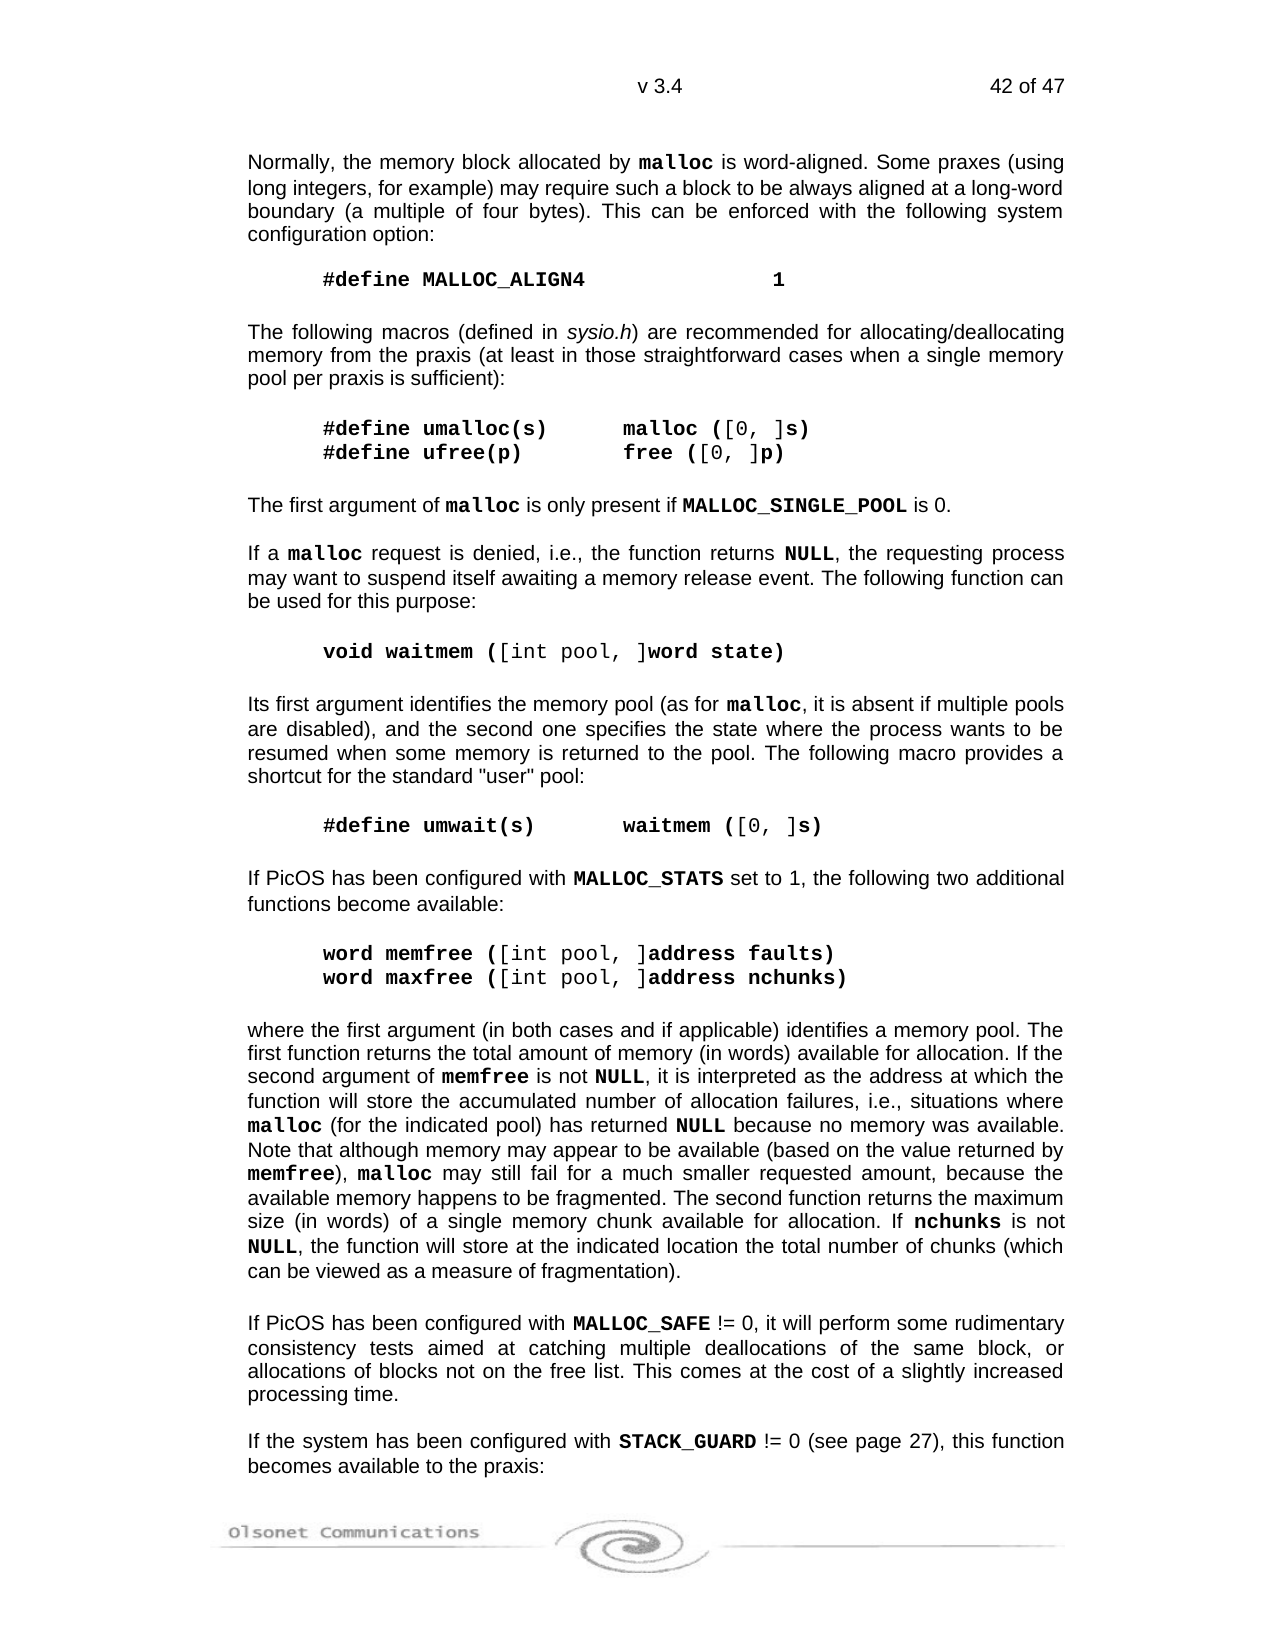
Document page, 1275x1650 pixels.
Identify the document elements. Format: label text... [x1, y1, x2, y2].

text If a malloc request is denied, i.e., the function returns NULL, the requesting process may want to suspend itself awaiting a memory release event. The following function can be used for this purpose: [247, 542, 1065, 613]
text word memfree ([int pool, ]address faults) [248, 943, 1065, 967]
text #define MALLOC_ALIGN4 1 [247, 269, 1065, 293]
text If PicOS has been configured with MALLOC_SAFE != 0, it will perform some rudimentary consistency tests aimed at catching multiple deallocations of the same block, or allocations of blocks not on the free list. This comes at the cost of a slightly increased processing time. [247, 1311, 1065, 1406]
text If PicOS has been configured with MALLOC_STATS set to 1, the following two additional functions become available: [247, 867, 1065, 915]
text If the system has been configured with STACK_GUARD != 0 (see page 27), this function becomes available to the praxis: [247, 1429, 1065, 1478]
text The first argument of malloc is only present if MALLOC_SINGLE_POOL is 0. [247, 493, 1065, 518]
text #define umalloc(s) malloc ([0, ]s) [248, 418, 1065, 442]
text word maxfree ([int pool, ]address nchunks) [248, 967, 1065, 991]
picture [210, 1504, 1065, 1596]
text Normally, the memory block allocated by malloc is word-aligned. Some praxes (using long integers, for example) may require such a block to be always aligned at a long-word boundary (a multiple of four bytes). This can be enforced with the following system configuration option: [247, 151, 1065, 246]
text The following macros (defined in sysio.h) are recommended for allocating/deallocating memory from the praxis (at least in those straightforward cases when a single memory pool per praxis is sufficient): [247, 321, 1065, 390]
text where the first argument (in both cases and if applicable) identifies a memory pool. The first function returns the total amount of memory (in words) available for allocation. If the second argument of memfree is not NULL, it is interpreted as the address at which the function will store the accumulated number of allocation failures, i.e., situations where malloc (for the indicated pool) has returned NULL because no memory was available. Note that although memory may appear to be available (based on the value returned by memfree), malloc may still fail for a much smaller requested amount, because the available memory happens to be fragmented. The second function returns the maximum size (in words) of a single memory chunk available for allocation. If nchunks is not NULL, the function will store at the indicated location the total number of chunks (which can be viewed as a measure of fragmentation). [247, 1018, 1065, 1283]
text #define umwait(s) waitmem ([0, ]s) [248, 815, 1065, 839]
text void waitmem ([int pool, ]word state) [248, 641, 1065, 665]
text #define ufree(p) free ([0, ]p) [248, 442, 1065, 465]
text Its first argument identifies the memory pool (as for malloc, it is absent if multiple pools are disabled), and the second one specifies the state where the process wants to be resumed when some memory is returned to the pool. The following macro provides a shortcut for the standard "user" pool: [247, 693, 1065, 787]
